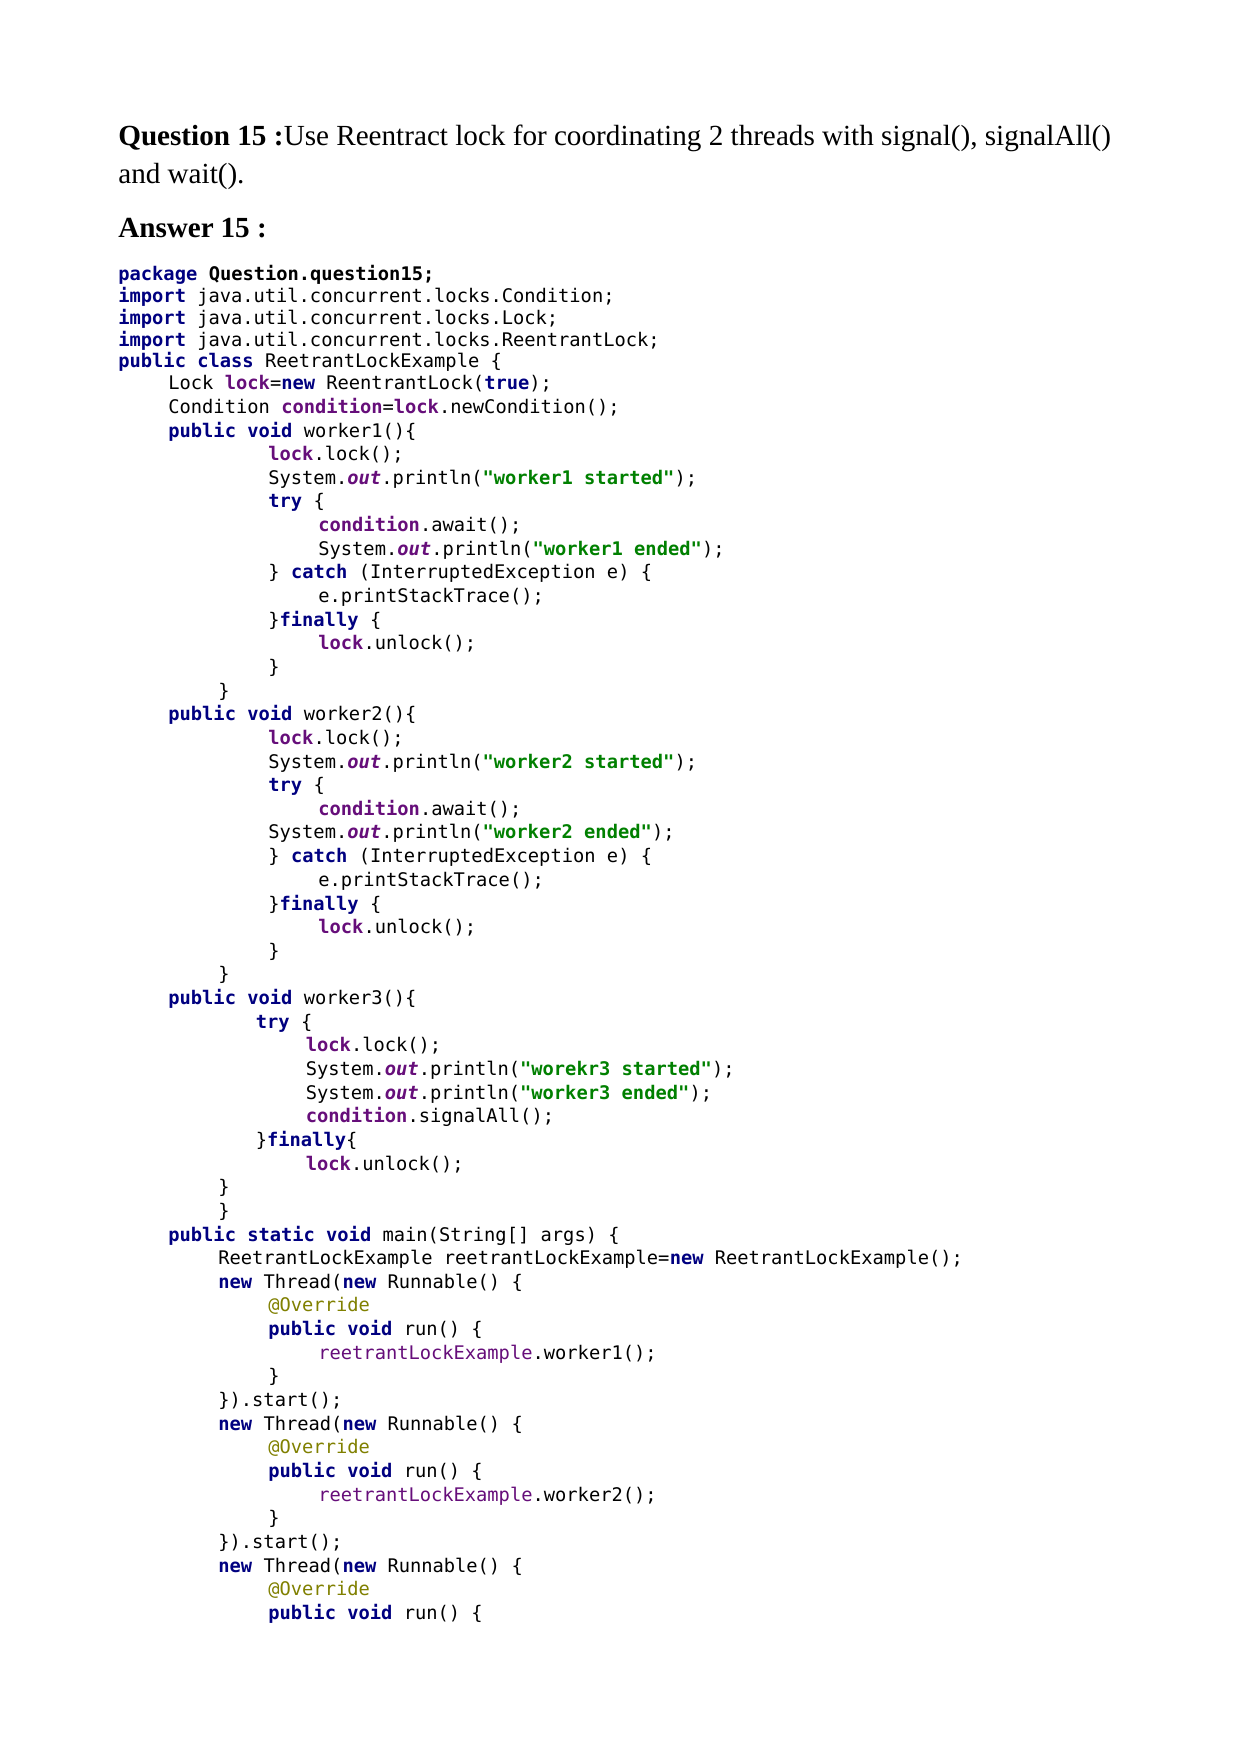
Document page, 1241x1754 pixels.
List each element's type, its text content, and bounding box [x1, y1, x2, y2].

text public void run() { [118, 1460, 1122, 1484]
text try { [118, 774, 1122, 798]
text Condition condition=lock.newCondition(); [118, 396, 1122, 419]
text } [118, 1365, 1122, 1389]
text e.printStackTrace(); [118, 585, 1122, 609]
text public void run() { [118, 1602, 1122, 1626]
text public void worker3(){ [118, 987, 1122, 1011]
text condition.await(); [118, 798, 1122, 822]
text condition.await(); [118, 514, 1122, 538]
text new Thread(new Runnable() { [118, 1271, 1122, 1294]
text System.out.println("worker2 ended"); [118, 822, 1122, 845]
text lock.lock(); [118, 727, 1122, 751]
text condition.signalAll(); [118, 1105, 1122, 1129]
text ReetrantLockExample reetrantLockExample=new ReetrantLockExample(); [118, 1247, 1122, 1271]
text Question 15 :Use Reentract lock for coordinating 2 threads with signal(), signalAll() and wait(). [118, 118, 1122, 190]
text } catch (InterruptedException e) { [118, 561, 1122, 585]
text reetrantLockExample.worker1(); [118, 1342, 1122, 1365]
text Answer 15 : [118, 210, 1122, 243]
text }).start(); [118, 1531, 1122, 1554]
text lock.unlock(); [118, 1153, 1122, 1176]
text lock.unlock(); [118, 632, 1122, 656]
text reetrantLockExample.worker2(); [118, 1484, 1122, 1507]
text System.out.println("worker1 ended"); [118, 538, 1122, 561]
text e.printStackTrace(); [118, 869, 1122, 892]
text System.out.println("worker1 started"); [118, 467, 1122, 491]
text public void worker2(){ [118, 703, 1122, 727]
text }).start(); [118, 1389, 1122, 1413]
text } [118, 1200, 1122, 1223]
text System.out.println("worker2 started"); [118, 751, 1122, 774]
text public void run() { [118, 1318, 1122, 1342]
text try { [118, 1011, 1122, 1034]
text import java.util.concurrent.locks.ReentrantLock; [118, 328, 1122, 350]
text import java.util.concurrent.locks.Lock; [118, 307, 1122, 328]
text new Thread(new Runnable() { [118, 1413, 1122, 1436]
text System.out.println("worekr3 started"); [118, 1058, 1122, 1082]
text lock.lock(); [118, 1034, 1122, 1058]
text new Thread(new Runnable() { [118, 1554, 1122, 1578]
text import java.util.concurrent.locks.Condition; [118, 285, 1122, 307]
text }finally { [118, 609, 1122, 632]
text } [118, 680, 1122, 703]
text } [118, 940, 1122, 963]
text System.out.println("worker3 ended"); [118, 1082, 1122, 1105]
text } [118, 963, 1122, 987]
text Lock lock=new ReentrantLock(true); [118, 372, 1122, 396]
text public class ReetrantLockExample { [118, 350, 1122, 372]
text public static void main(String[] args) { [118, 1223, 1122, 1247]
text @Override [118, 1294, 1122, 1318]
text } [118, 1507, 1122, 1531]
text package Question.question15; [118, 263, 1122, 285]
text @Override [118, 1578, 1122, 1602]
text lock.unlock(); [118, 916, 1122, 940]
text public void worker1(){ [118, 419, 1122, 443]
text try { [118, 491, 1122, 514]
text }finally { [118, 892, 1122, 916]
text @Override [118, 1436, 1122, 1460]
text lock.lock(); [118, 443, 1122, 467]
text } catch (InterruptedException e) { [118, 845, 1122, 869]
text } [118, 1176, 1122, 1200]
text } [118, 656, 1122, 680]
text }finally{ [118, 1129, 1122, 1153]
